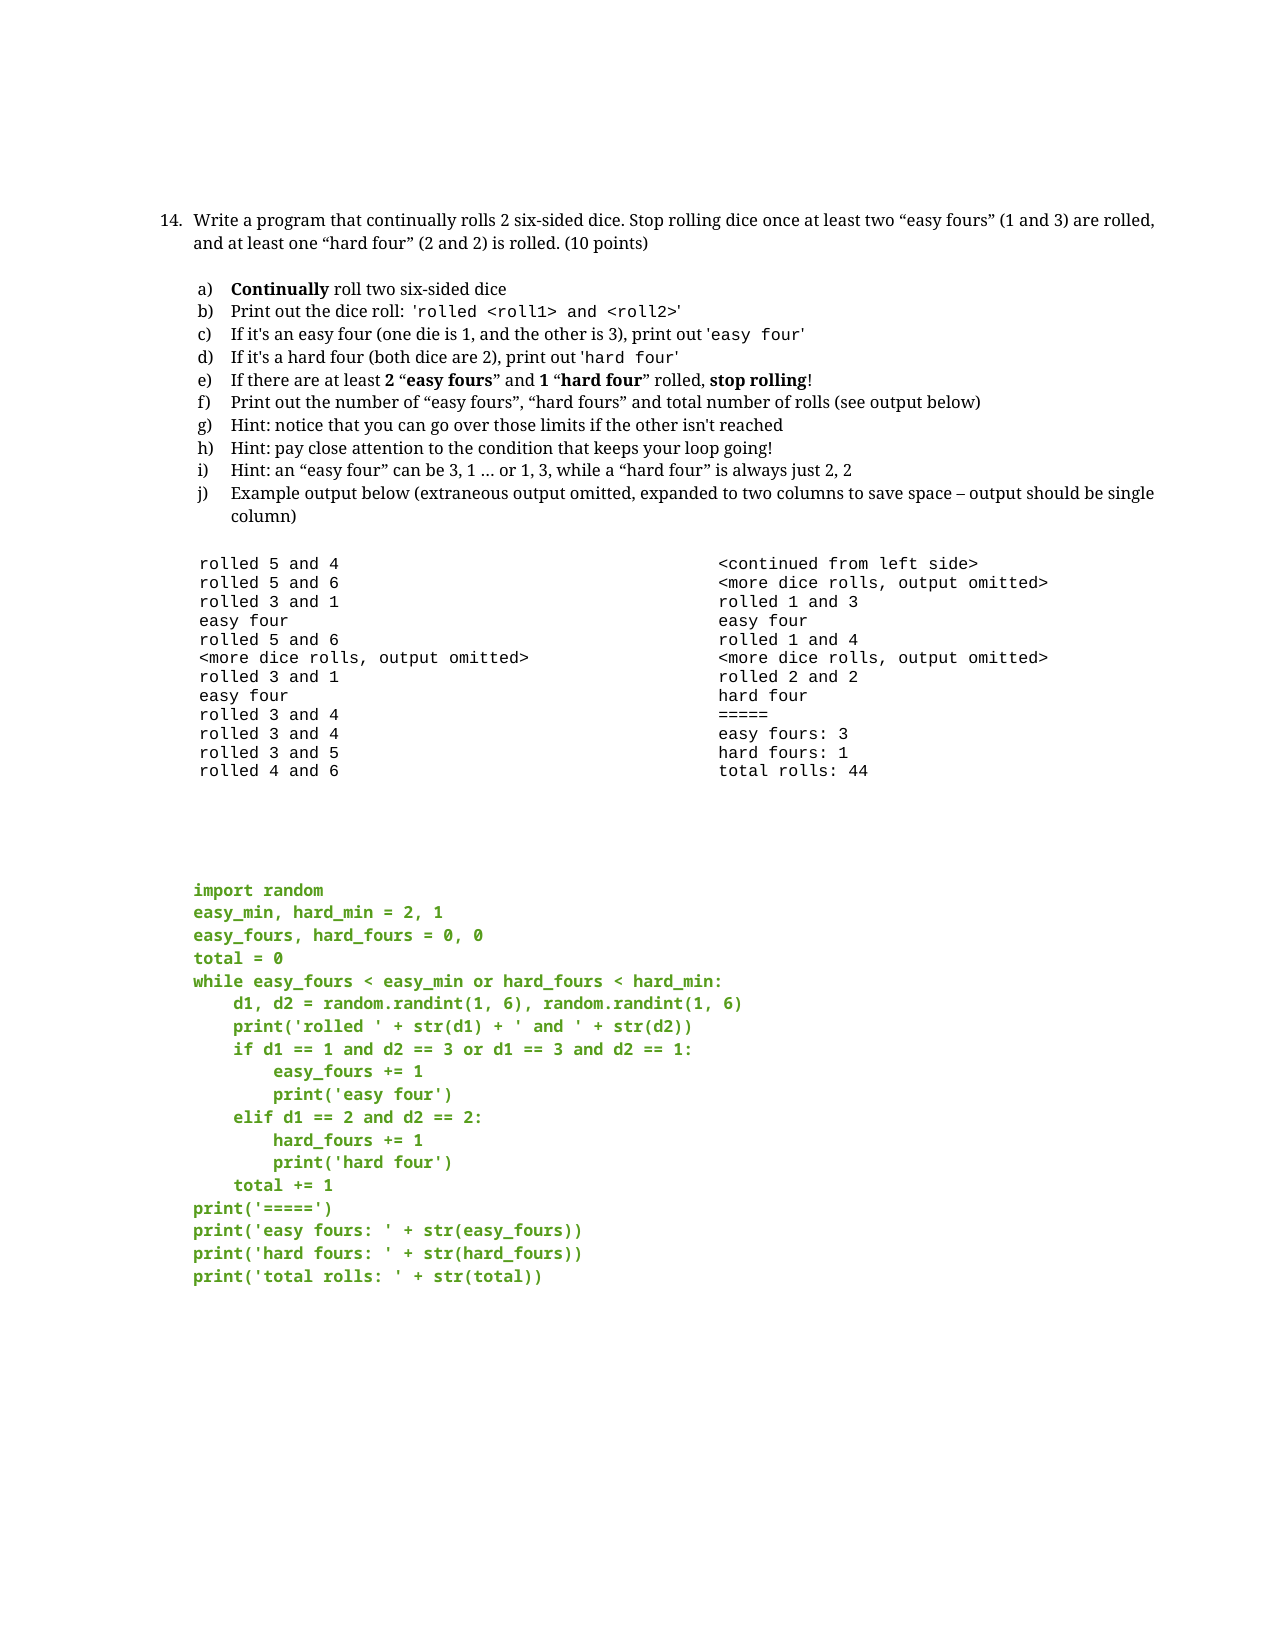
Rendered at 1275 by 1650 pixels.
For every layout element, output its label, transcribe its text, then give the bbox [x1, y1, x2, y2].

list easy_fours, hard_fours = 0, 0 [156, 924, 1157, 947]
list If it's a hard four (both dice are 2), print out 'hard four' [193, 345, 1157, 368]
list print('easy fours: ' + str(easy_fours)) [156, 1219, 1157, 1242]
list If there are at least 2 “easy fours” and 1 “hard four” rolled, stop rolling! [193, 368, 1157, 391]
list Write a program that continually rolls 2 six-sided dice. Stop rolling dice once at least two “easy fours” (1 and 3) are rolled, and at least one “hard four” (2 and 2) is rolled. (10 points) [156, 209, 1157, 277]
list Hint: pay close attention to the condition that keeps your loop going! [193, 436, 1157, 459]
list If it's an easy four (one die is 1, and the other is 3), print out 'easy four' [193, 323, 1157, 345]
list print('total rolls: ' + str(total)) [156, 1264, 1157, 1514]
list print('hard fours: ' + str(hard_fours)) [156, 1242, 1157, 1264]
list Continually roll two six-sided dice [193, 277, 1157, 300]
list d1, d2 = random.randint(1, 6), random.randint(1, 6) [156, 992, 1157, 1015]
list while easy_fours < easy_min or hard_fours < hard_min: [156, 969, 1157, 992]
list Print out the number of “easy fours”, “hard fours” and total number of rolls (see output below) [193, 391, 1157, 414]
table_header <continued from left side> <more dice rolls, output omitted> rolled 1 and 3 easy four rolled 1 and 4 <more dice rolls, output omitted> rolled 2 and 2 hard four ===== easy fours: 3 hard fours: 1 total rolls: 44 [638, 550, 1157, 788]
table_header rolled 5 and 4 rolled 5 and 6 rolled 3 and 1 easy four rolled 5 and 6 <more dice rolls, output omitted> rolled 3 and 1 easy four rolled 3 and 4 rolled 3 and 4 rolled 3 and 5 rolled 4 and 6 [118, 550, 637, 788]
list Print out the dice roll: 'rolled <roll1> and <roll2>' [193, 300, 1157, 323]
list Hint: an “easy four” can be 3, 1 … or 1, 3, while a “hard four” is always just 2, 2 [193, 459, 1157, 482]
list import random [156, 810, 1157, 901]
list Hint: notice that you can go over those limits if the other isn't reached [193, 414, 1157, 436]
list if d1 == 1 and d2 == 3 or d1 == 3 and d2 == 1: [156, 1037, 1157, 1060]
list print('hard four') [156, 1151, 1157, 1174]
list print('=====') [156, 1196, 1157, 1219]
list total += 1 [156, 1174, 1157, 1196]
list easy_min, hard_min = 2, 1 [156, 901, 1157, 924]
list easy_fours += 1 [156, 1060, 1157, 1083]
list elif d1 == 2 and d2 == 2: [156, 1106, 1157, 1128]
list Example output below (extraneous output omitted, expanded to two columns to save space – output should be single column) [193, 482, 1157, 527]
list hard_fours += 1 [156, 1128, 1157, 1151]
list total = 0 [156, 947, 1157, 969]
list print('easy four') [156, 1083, 1157, 1106]
list print('rolled ' + str(d1) + ' and ' + str(d2)) [156, 1015, 1157, 1037]
